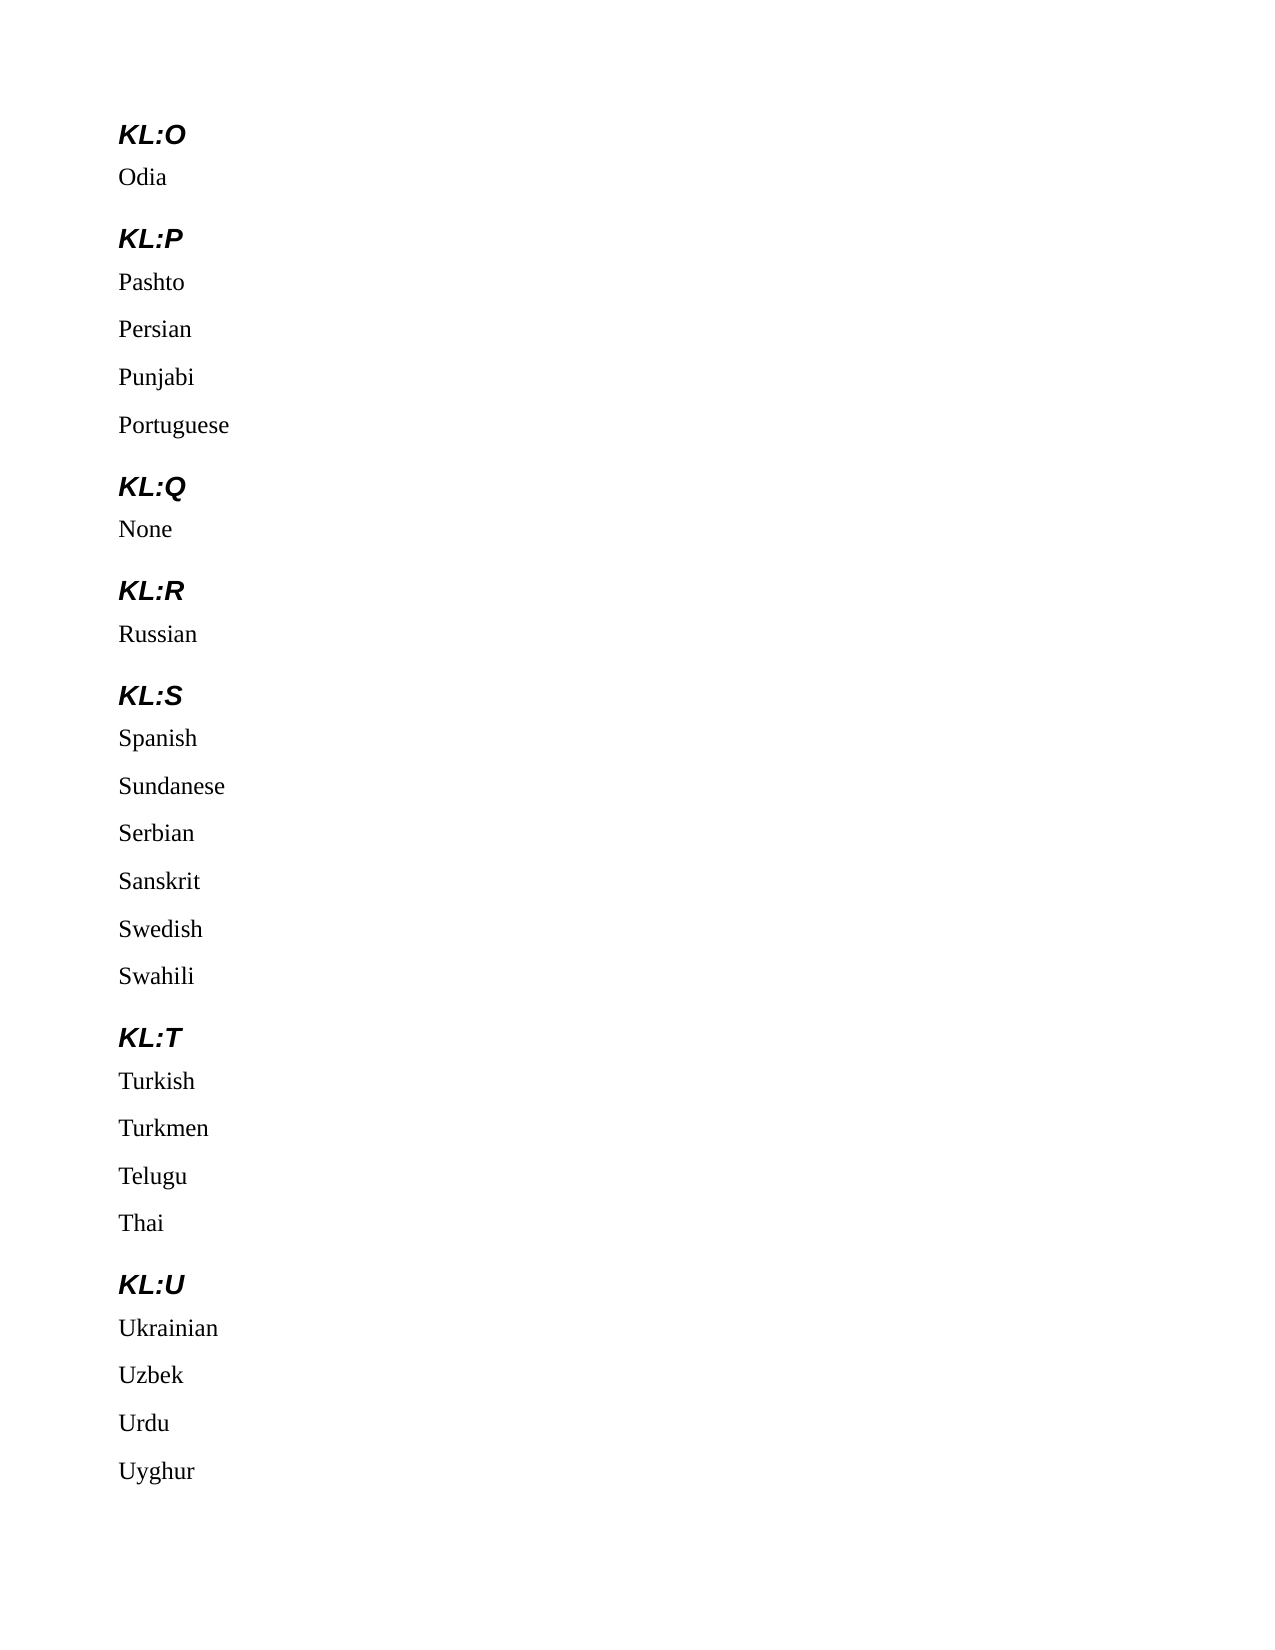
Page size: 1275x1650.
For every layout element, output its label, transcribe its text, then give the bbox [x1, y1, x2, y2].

text Telugu [118, 1161, 1157, 1190]
text Pashto [118, 267, 1157, 296]
text Odia [118, 162, 1157, 191]
text None [118, 514, 1157, 543]
text Uyghur [118, 1456, 1157, 1484]
text Thai [118, 1208, 1157, 1237]
text Turkmen [118, 1113, 1157, 1142]
text Sundanese [118, 771, 1157, 799]
subtitle KL:P [118, 223, 1157, 254]
text Russian [118, 619, 1157, 647]
text Punjabi [118, 362, 1157, 391]
text Serbian [118, 818, 1157, 847]
subtitle KL:T [118, 1021, 1157, 1053]
text Portuguese [118, 410, 1157, 438]
text Turkish [118, 1066, 1157, 1094]
text Sanskrit [118, 866, 1157, 895]
subtitle KL:S [118, 679, 1157, 711]
subtitle KL:O [118, 118, 1157, 150]
subtitle KL:U [118, 1269, 1157, 1301]
text Uzbek [118, 1361, 1157, 1389]
text Ukrainian [118, 1313, 1157, 1342]
text Spanish [118, 723, 1157, 752]
subtitle KL:R [118, 574, 1157, 606]
text Swedish [118, 914, 1157, 942]
subtitle KL:Q [118, 470, 1157, 502]
text Urdu [118, 1408, 1157, 1437]
text Persian [118, 314, 1157, 343]
text Swahili [118, 961, 1157, 990]
